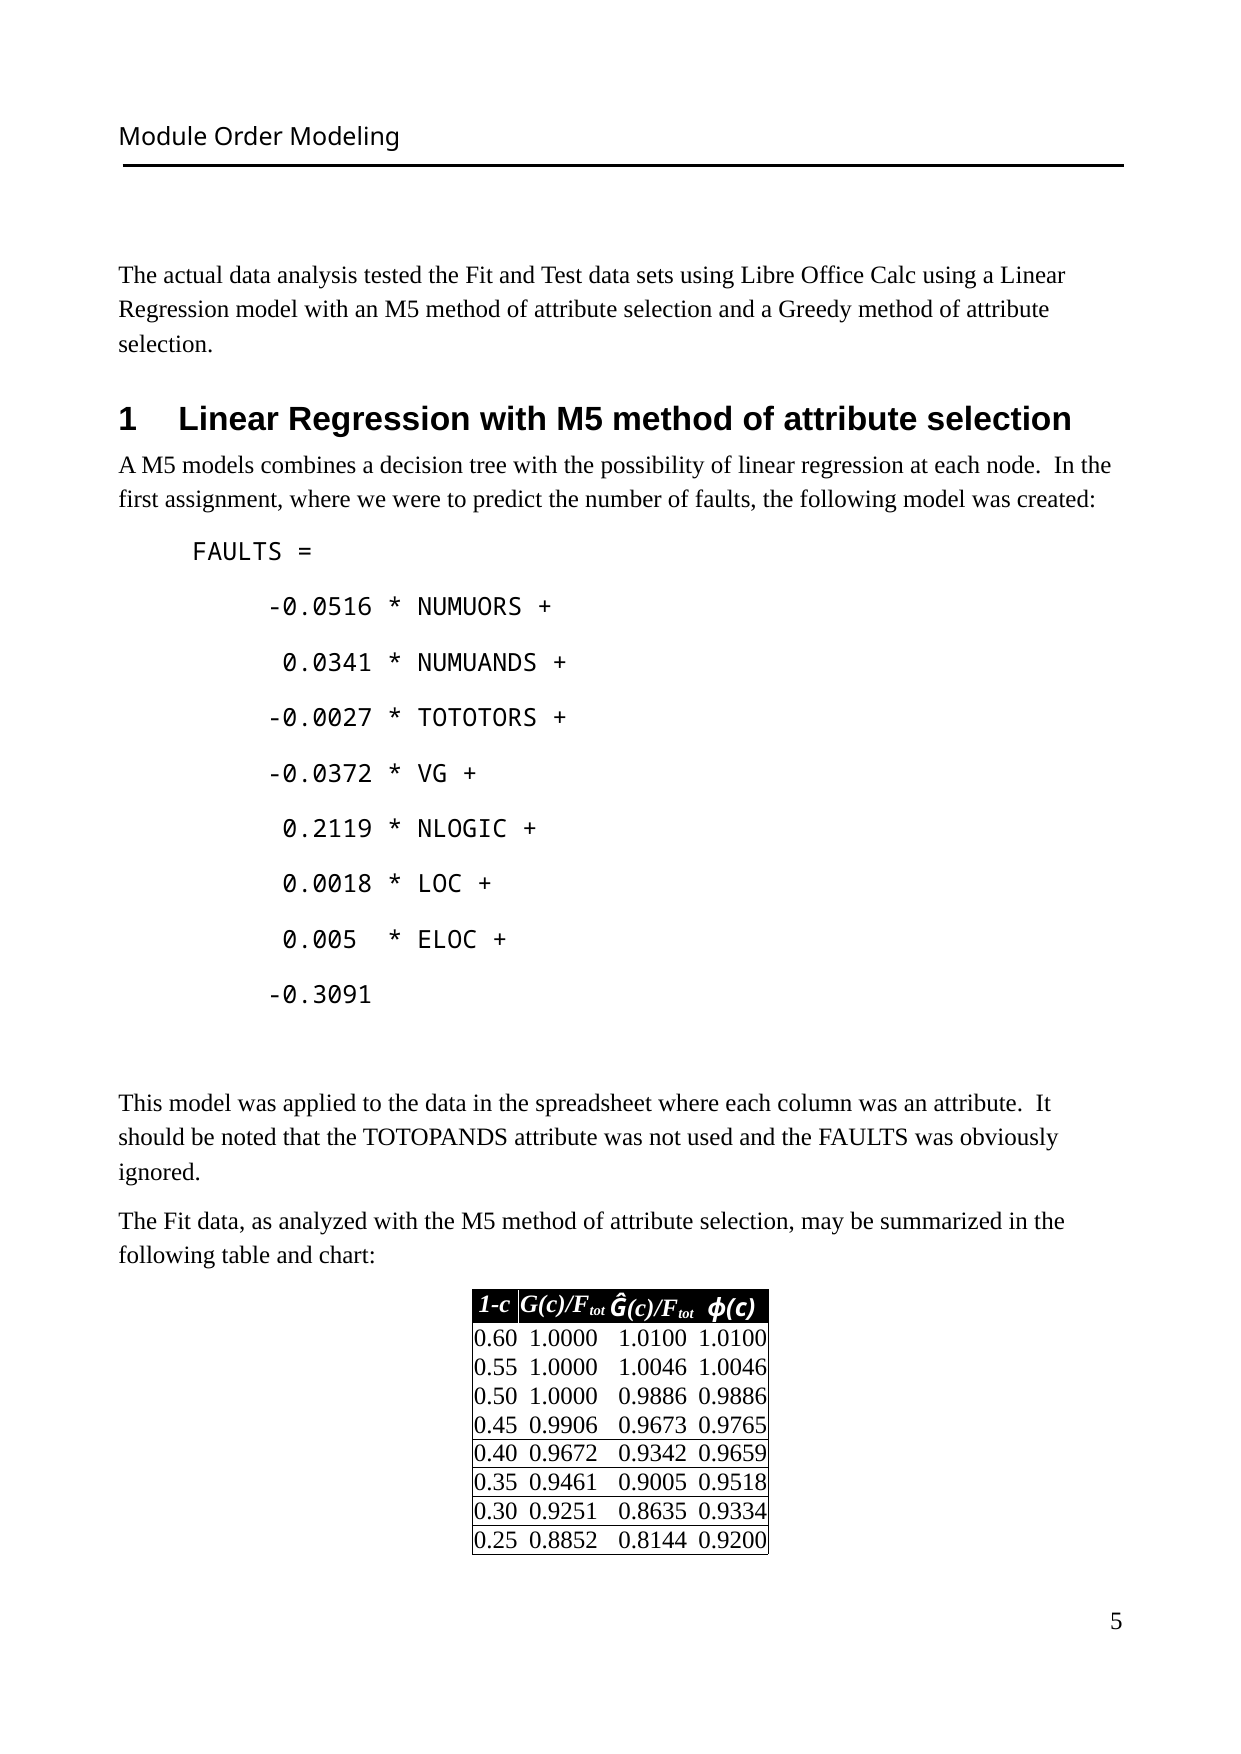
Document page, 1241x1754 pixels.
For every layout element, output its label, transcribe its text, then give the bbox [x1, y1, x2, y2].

table_cell 0.50 [473, 1381, 518, 1410]
table_cell 0.40 [473, 1440, 518, 1467]
table_cell 1.0000 [519, 1324, 608, 1352]
table_cell 1.0046 [697, 1352, 768, 1381]
table_cell 0.9518 [697, 1468, 768, 1496]
text The actual data analysis tested the Fit and Test data sets using Libre Office Calc using a Linear Regression model with an M5 method of attribute selection and a Greedy method of attribute selection. [118, 260, 1122, 358]
table_cell 0.9251 [519, 1497, 608, 1525]
text 0.005 * ELOC + [192, 921, 1122, 956]
table_cell 0.9673 [608, 1410, 697, 1438]
table_cell 0.9659 [697, 1440, 768, 1467]
text The Fit data, as analyzed with the M5 method of attribute selection, may be summarized in the following table and chart: [118, 1206, 1122, 1269]
table_cell 0.9342 [608, 1440, 697, 1467]
table_cell 0.8635 [608, 1497, 697, 1525]
table_cell 0.9461 [519, 1468, 608, 1496]
table_cell 0.9005 [608, 1468, 697, 1496]
table_cell 1.0000 [519, 1352, 608, 1381]
table_header G(c)/Ftot [519, 1290, 608, 1323]
table_cell 1.0100 [608, 1324, 697, 1352]
table_cell 0.9886 [608, 1381, 697, 1410]
table_cell 0.9200 [697, 1526, 768, 1554]
table_cell 0.8852 [519, 1526, 608, 1554]
table_cell 0.9765 [697, 1410, 768, 1438]
table_cell 0.9334 [697, 1497, 768, 1525]
table_header 1-c [473, 1290, 518, 1323]
table_header ϕ(c) [697, 1290, 768, 1323]
table_cell 0.8144 [608, 1526, 697, 1554]
text FAULTS = [192, 533, 1122, 568]
subtitle Linear Regression with M5 method of attribute selection [118, 399, 1122, 437]
table_cell 0.55 [473, 1352, 518, 1381]
text This model was applied to the data in the spreadsheet where each column was an attribute. It should be noted that the TOTOPANDS attribute was not used and the FAULTS was obviously ignored. [118, 1088, 1122, 1185]
table_cell 1.0100 [697, 1324, 768, 1352]
text 0.2119 * NLOGIC + [192, 811, 1122, 845]
table_header Ĝ(c)/Ftot [608, 1290, 697, 1323]
text -0.0516 * NUMUORS + [192, 589, 1122, 623]
text 0.0341 * NUMUANDS + [192, 644, 1122, 678]
table_cell 1.0046 [608, 1352, 697, 1381]
table_cell 1.0000 [519, 1381, 608, 1410]
table_cell 0.25 [473, 1526, 518, 1554]
text -0.0372 * VG + [192, 755, 1122, 789]
table_cell 0.9672 [519, 1440, 608, 1467]
text -0.0027 * TOTOTORS + [192, 700, 1122, 734]
text A M5 models combines a decision tree with the possibility of linear regression at each node. In the first assignment, where we were to predict the number of faults, the following model was created: [118, 450, 1122, 513]
table_cell 0.35 [473, 1468, 518, 1496]
table_cell 0.9906 [519, 1410, 608, 1438]
table_cell 0.45 [473, 1410, 518, 1438]
table_cell 0.9886 [697, 1381, 768, 1410]
table_cell 0.30 [473, 1497, 518, 1525]
text -0.3091 [192, 977, 1122, 1011]
text 0.0018 * LOC + [192, 866, 1122, 900]
table_cell 0.60 [473, 1324, 518, 1352]
